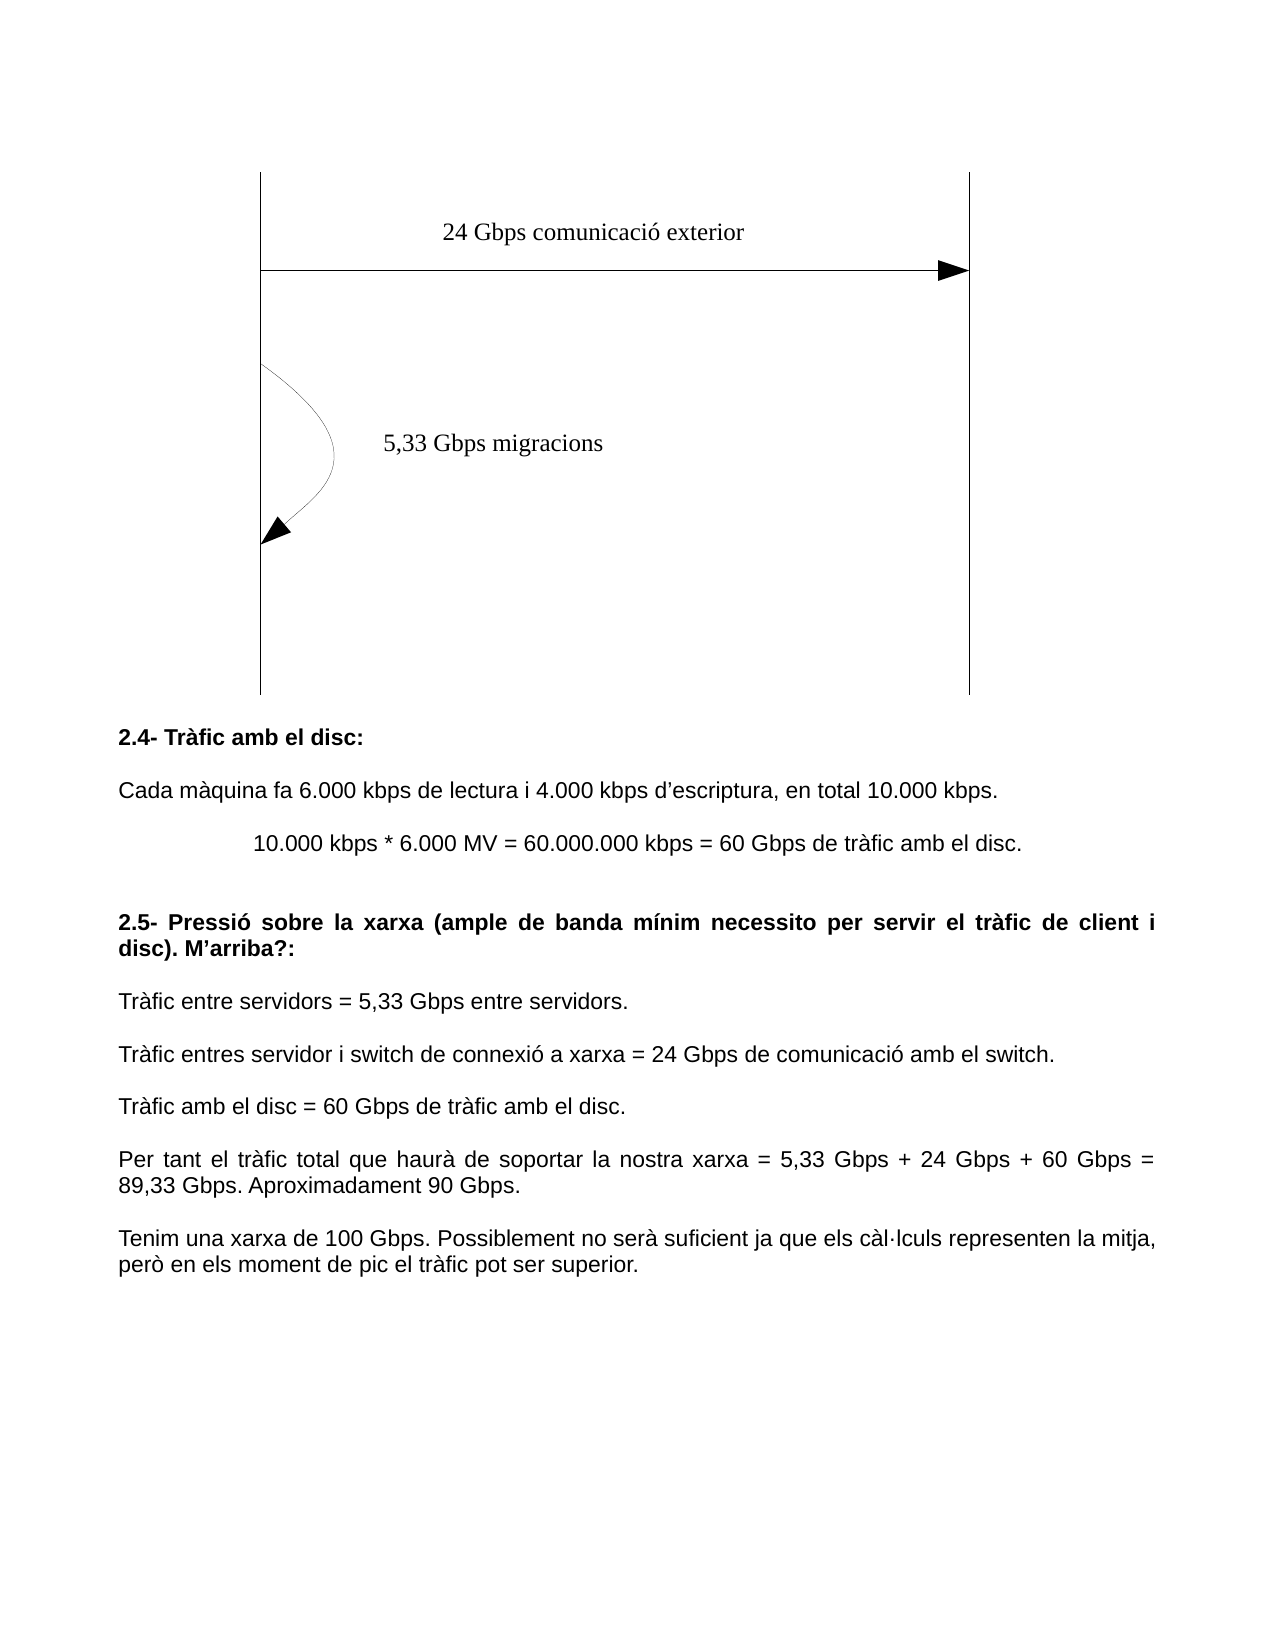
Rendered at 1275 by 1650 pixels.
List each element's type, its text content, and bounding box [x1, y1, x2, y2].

text Tràfic entre servidors = 5,33 Gbps entre servidors. [118, 988, 1157, 1014]
text 10.000 kbps * 6.000 MV = 60.000.000 kbps = 60 Gbps de tràfic amb el disc. [118, 830, 1157, 856]
text Tenim una xarxa de 100 Gbps. Possiblement no serà suficient ja que els càl·lculs representen la mitja, però en els moment de pic el tràfic pot ser superior. [118, 1225, 1157, 1278]
text Per tant el tràfic total que haurà de soportar la nostra xarxa = 5,33 Gbps + 24 Gbps + 60 Gbps = 89,33 Gbps. Aproximadament 90 Gbps. [118, 1146, 1157, 1199]
text Cada màquina fa 6.000 kbps de lectura i 4.000 kbps d’escriptura, en total 10.000 kbps. [118, 777, 1157, 803]
text Tràfic amb el disc = 60 Gbps de tràfic amb el disc. [118, 1093, 1157, 1119]
text 2.5- Pressió sobre la xarxa (ample de banda mínim necessito per servir el tràfic de client i disc). M’arriba?: [118, 909, 1157, 961]
text Tràfic entres servidor i switch de connexió a xarxa = 24 Gbps de comunicació amb el switch. [118, 1041, 1157, 1067]
text 2.4- Tràfic amb el disc: [118, 724, 1157, 751]
